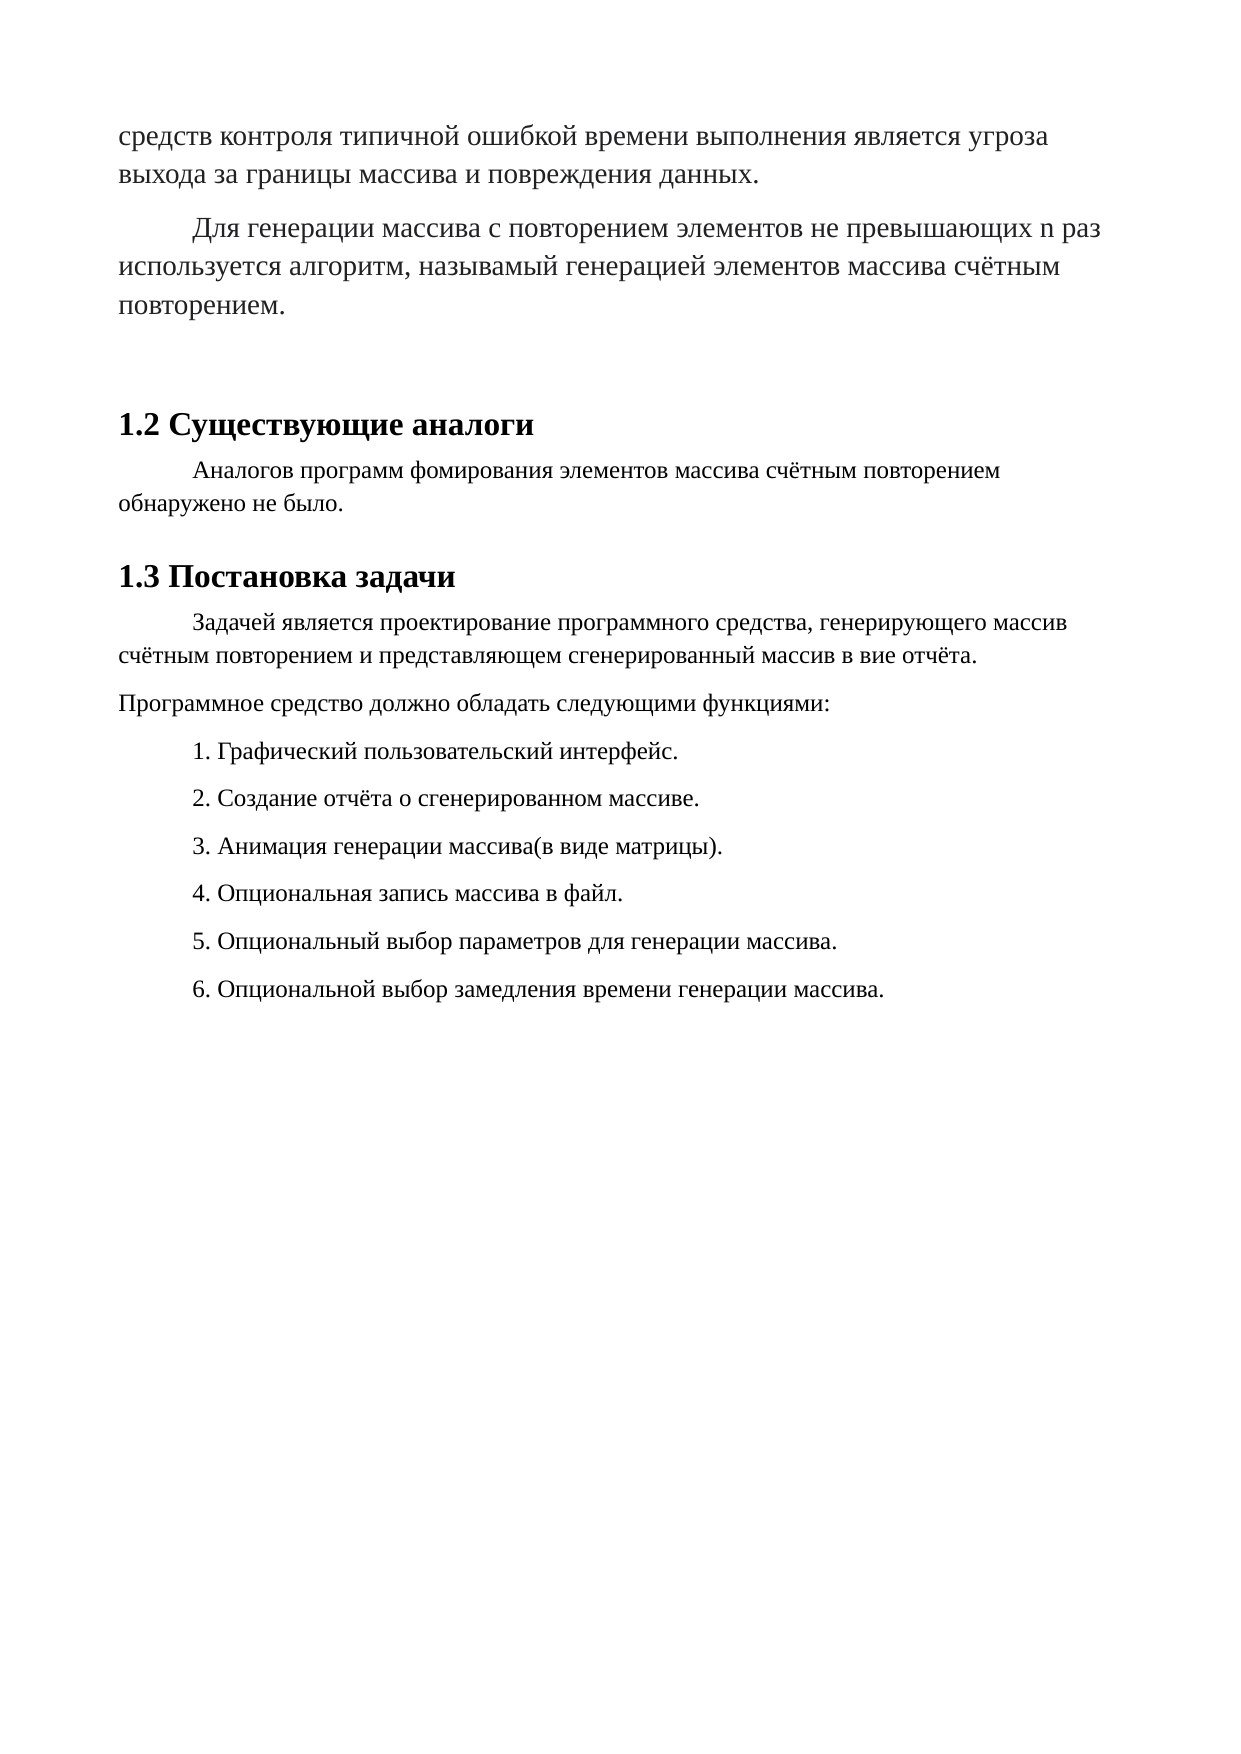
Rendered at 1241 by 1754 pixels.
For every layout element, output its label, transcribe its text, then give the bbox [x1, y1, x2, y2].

text 1. Графический пользовательский интерфейс. [118, 736, 1122, 764]
text 3. Анимация генерации массива(в виде матрицы). [118, 831, 1122, 860]
text Задачей является проектирование программного средства, генерирующего массив счётным повторением и представляющем сгенерированный массив в вие отчёта. [118, 607, 1122, 669]
subtitle 1.3 Постановка задачи [118, 557, 1122, 595]
text 6. Опциональной выбор замедления времени генерации массива. [118, 974, 1122, 1002]
text 5. Опциональный выбор параметров для генерации массива. [118, 926, 1122, 955]
text 2. Создание отчёта о сгенерированном массиве. [118, 783, 1122, 812]
text Аналогов программ фомирования элементов массива счётным повторением обнаружено не было. [118, 455, 1122, 517]
text 4. Опциональная запись массива в файл. [118, 878, 1122, 907]
text Программное средство должно обладать следующими функциями: [118, 688, 1122, 717]
text средств контроля типичной ошибкой времени выполнения является угроза выхода за границы массива и повреждения данных. [118, 118, 1122, 190]
subtitle 1.2 Существующие аналоги [118, 404, 1122, 443]
text Для генерации массива с повторением элементов не превышающих n раз используется алгоритм, называмый генерацией элементов массива счётным повторением. [118, 210, 1122, 320]
